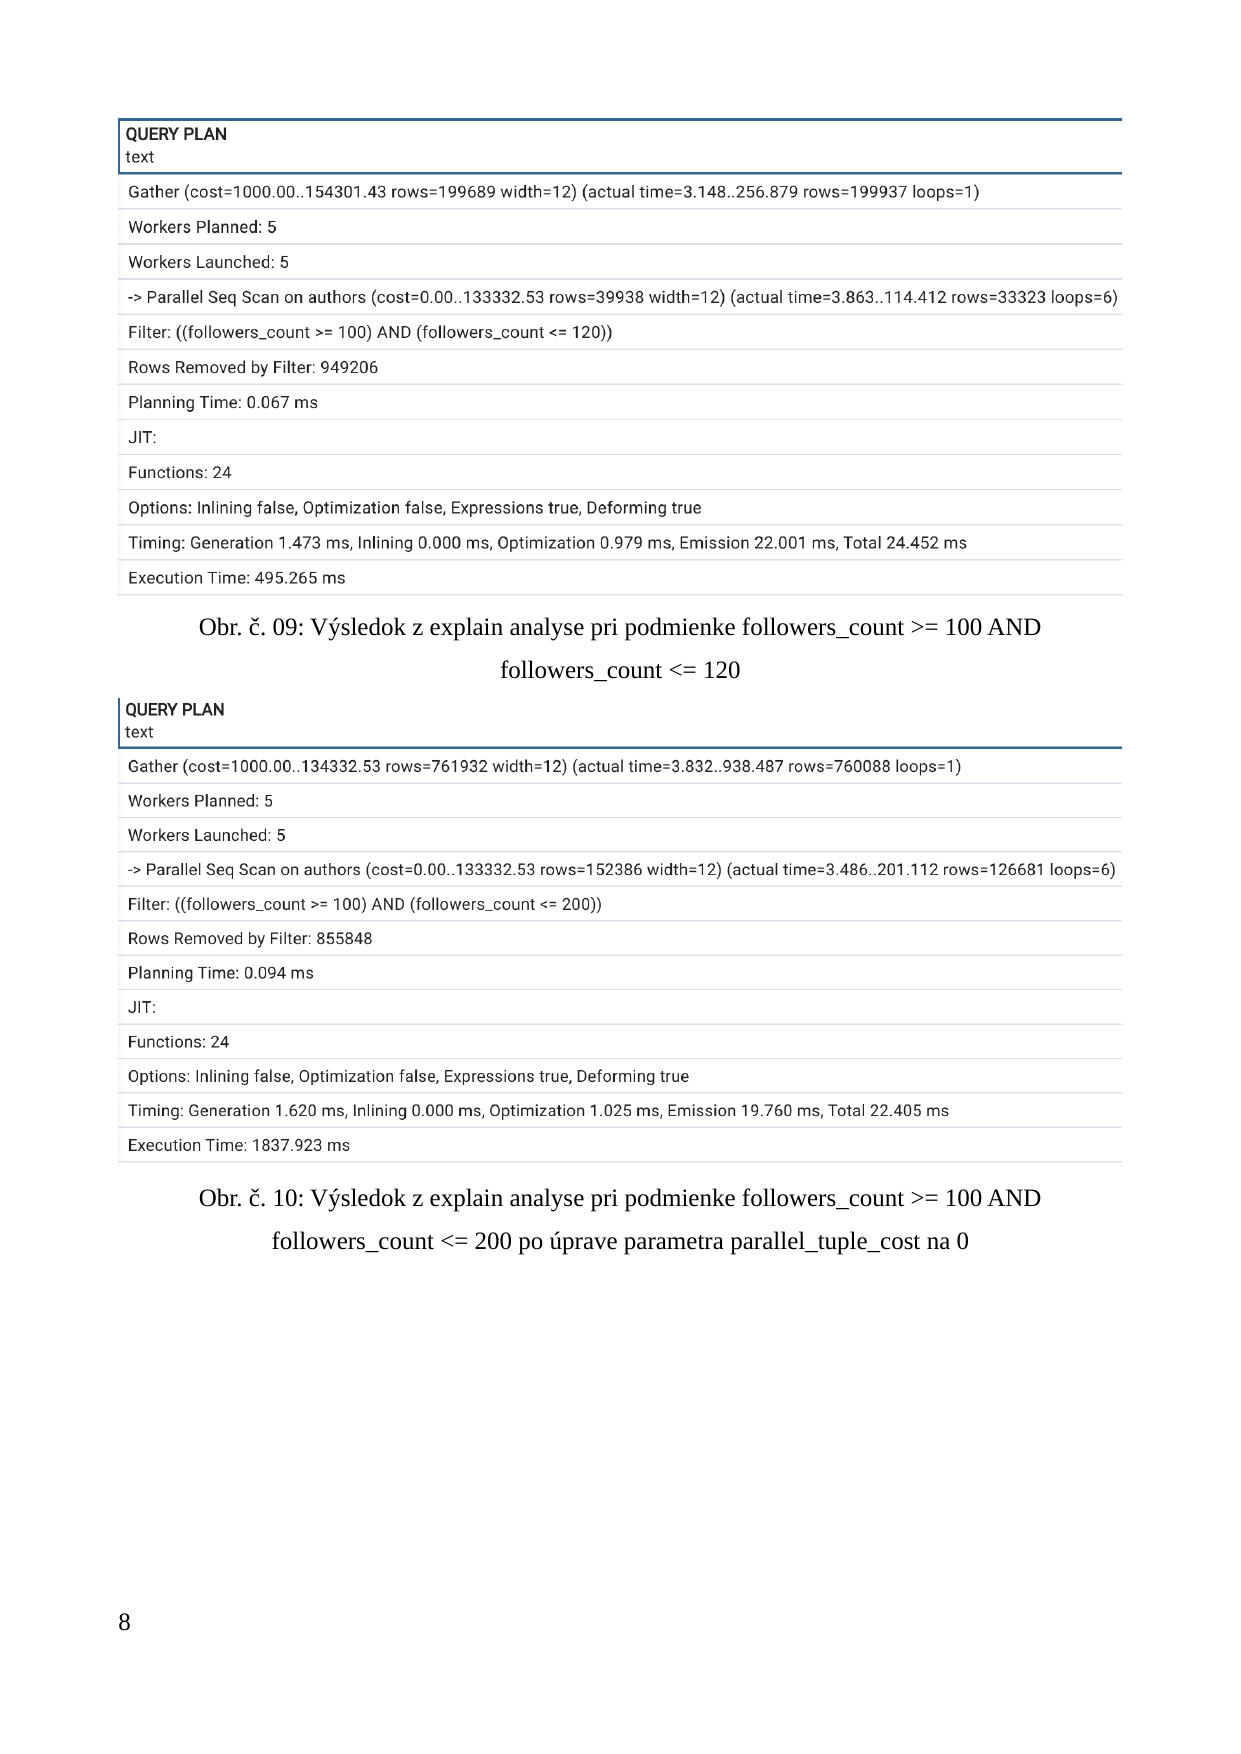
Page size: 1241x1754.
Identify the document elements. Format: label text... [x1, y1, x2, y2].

picture [118, 118, 1123, 598]
text Obr. č. 10: Výsledok z explain analyse pri podmienke followers_count >= 100 AND followers_count <= 200 po úprave parametra parallel_tuple_cost na 0 [118, 1183, 1122, 1254]
text Obr. č. 09: Výsledok z explain analyse pri podmienke followers_count >= 100 AND followers_count <= 120 [118, 612, 1122, 684]
picture [118, 698, 1123, 1169]
